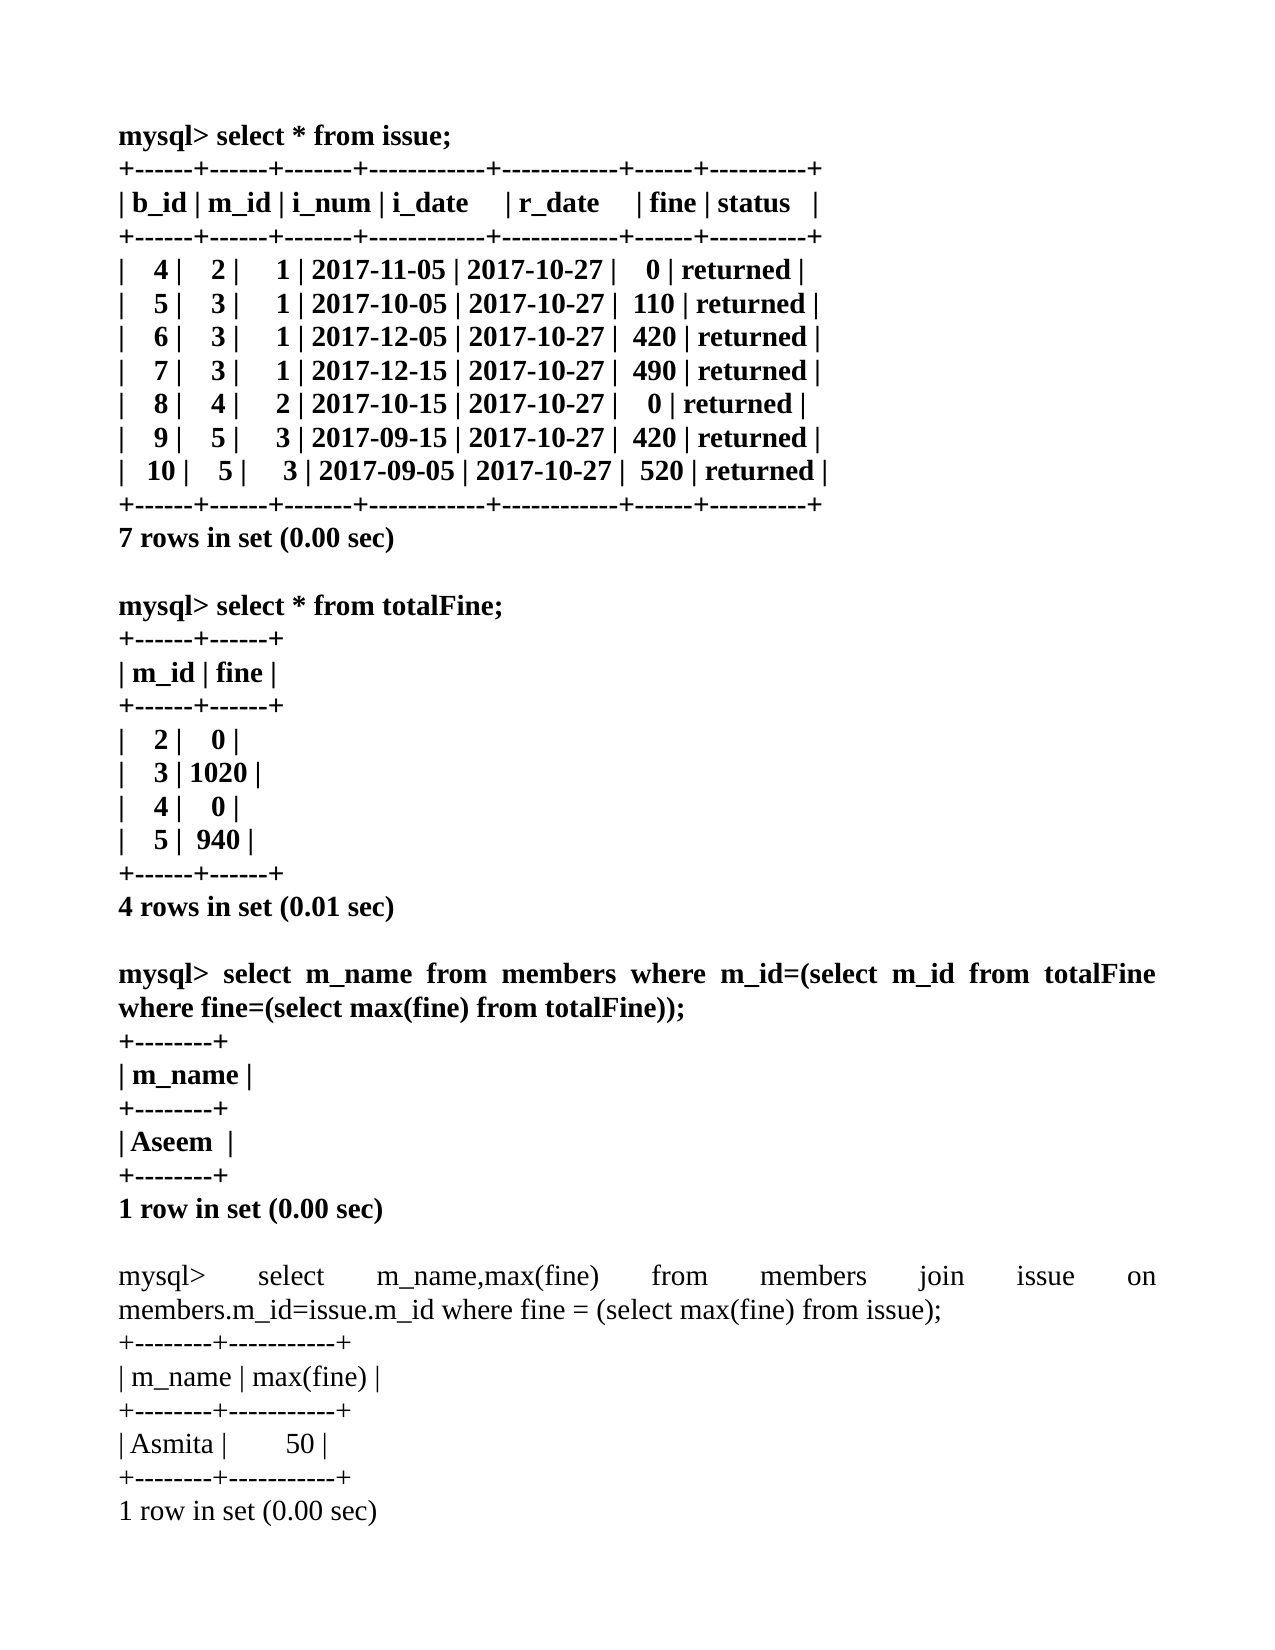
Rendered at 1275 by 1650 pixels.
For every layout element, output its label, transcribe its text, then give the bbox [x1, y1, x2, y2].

text | m_name | max(fine) | [118, 1359, 1157, 1393]
text | 4 | 0 | [118, 789, 1157, 822]
text | m_name | [118, 1057, 1157, 1091]
text mysql> select * from issue; [118, 118, 1157, 152]
text | 6 | 3 | 1 | 2017-12-05 | 2017-10-27 | 420 | returned | [118, 319, 1157, 353]
text +--------+-----------+ [118, 1326, 1157, 1359]
text | b_id | m_id | i_num | i_date | r_date | fine | status | [118, 185, 1157, 219]
text 1 row in set (0.00 sec) [118, 1493, 1157, 1527]
text 4 rows in set (0.01 sec) [118, 889, 1157, 923]
text +------+------+ [118, 856, 1157, 889]
text | 5 | 940 | [118, 822, 1157, 856]
text 1 row in set (0.00 sec) [118, 1191, 1157, 1225]
text +------+------+-------+------------+------------+------+----------+ [118, 219, 1157, 252]
text | 2 | 0 | [118, 722, 1157, 755]
text +------+------+-------+------------+------------+------+----------+ [118, 487, 1157, 521]
text +--------+-----------+ [118, 1393, 1157, 1426]
text | 3 | 1020 | [118, 755, 1157, 789]
text mysql> select m_name,max(fine) from members join issue on members.m_id=issue.m_id where fine = (select max(fine) from issue); [118, 1258, 1157, 1326]
text +--------+ [118, 1158, 1157, 1191]
text +------+------+ [118, 688, 1157, 722]
text | 9 | 5 | 3 | 2017-09-15 | 2017-10-27 | 420 | returned | [118, 420, 1157, 453]
text +--------+-----------+ [118, 1460, 1157, 1493]
text +------+------+-------+------------+------------+------+----------+ [118, 152, 1157, 185]
text | 5 | 3 | 1 | 2017-10-05 | 2017-10-27 | 110 | returned | [118, 286, 1157, 319]
text +------+------+ [118, 621, 1157, 655]
text | Aseem | [118, 1124, 1157, 1158]
text mysql> select * from totalFine; [118, 588, 1157, 621]
text | Asmita | 50 | [118, 1426, 1157, 1460]
text +--------+ [118, 1024, 1157, 1057]
text +--------+ [118, 1091, 1157, 1124]
text | 8 | 4 | 2 | 2017-10-15 | 2017-10-27 | 0 | returned | [118, 386, 1157, 420]
text | m_id | fine | [118, 655, 1157, 688]
text mysql> select m_name from members where m_id=(select m_id from totalFine where fine=(select max(fine) from totalFine)); [118, 957, 1157, 1024]
text | 7 | 3 | 1 | 2017-12-15 | 2017-10-27 | 490 | returned | [118, 353, 1157, 386]
text 7 rows in set (0.00 sec) [118, 521, 1157, 554]
text | 4 | 2 | 1 | 2017-11-05 | 2017-10-27 | 0 | returned | [118, 252, 1157, 286]
text | 10 | 5 | 3 | 2017-09-05 | 2017-10-27 | 520 | returned | [118, 453, 1157, 487]
